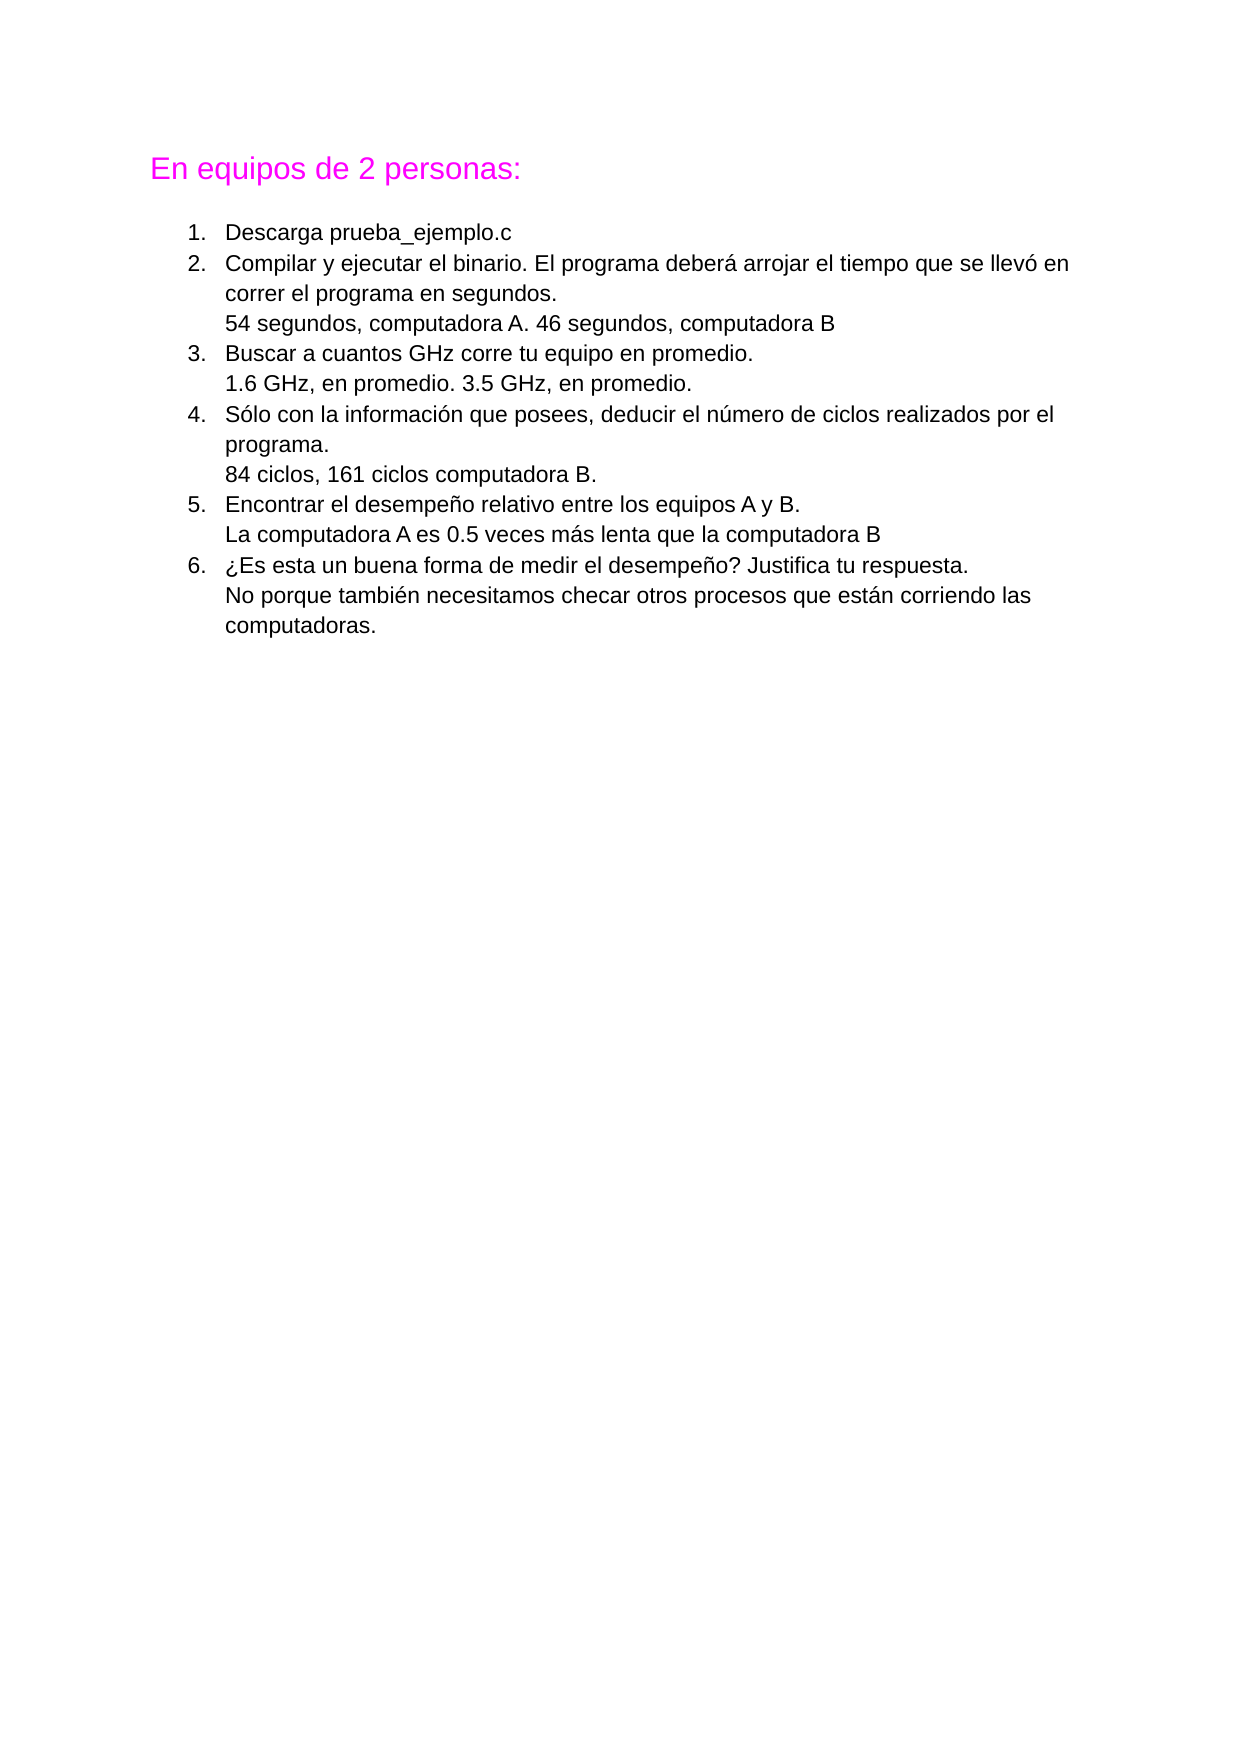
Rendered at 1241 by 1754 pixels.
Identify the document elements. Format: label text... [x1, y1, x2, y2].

list Descarga prueba_ejemplo.c [187, 219, 1090, 246]
list ¿Es esta un buena forma de medir el desempeño? Justifica tu respuesta. [187, 552, 1090, 578]
text No porque también necesitamos checar otros procesos que están corriendo las computadoras. [150, 582, 1090, 638]
list Buscar a cuantos GHz corre tu equipo en promedio. [187, 340, 1090, 366]
list Encontrar el desempeño relativo entre los equipos A y B. [187, 491, 1090, 517]
list Sólo con la información que posees, deducir el número de ciclos realizados por el programa. [187, 401, 1090, 457]
list Compilar y ejecutar el binario. El programa deberá arrojar el tiempo que se llevó en correr el programa en segundos. [187, 249, 1090, 306]
list 1.6 GHz, en promedio. 3.5 GHz, en promedio. [187, 370, 1090, 397]
list 54 segundos, computadora A. 46 segundos, computadora B [187, 310, 1090, 336]
list 84 ciclos, 161 ciclos computadora B. [187, 461, 1090, 487]
list La computadora A es 0.5 veces más lenta que la computadora B [187, 521, 1090, 548]
subtitle En equipos de 2 personas: [150, 150, 1090, 186]
